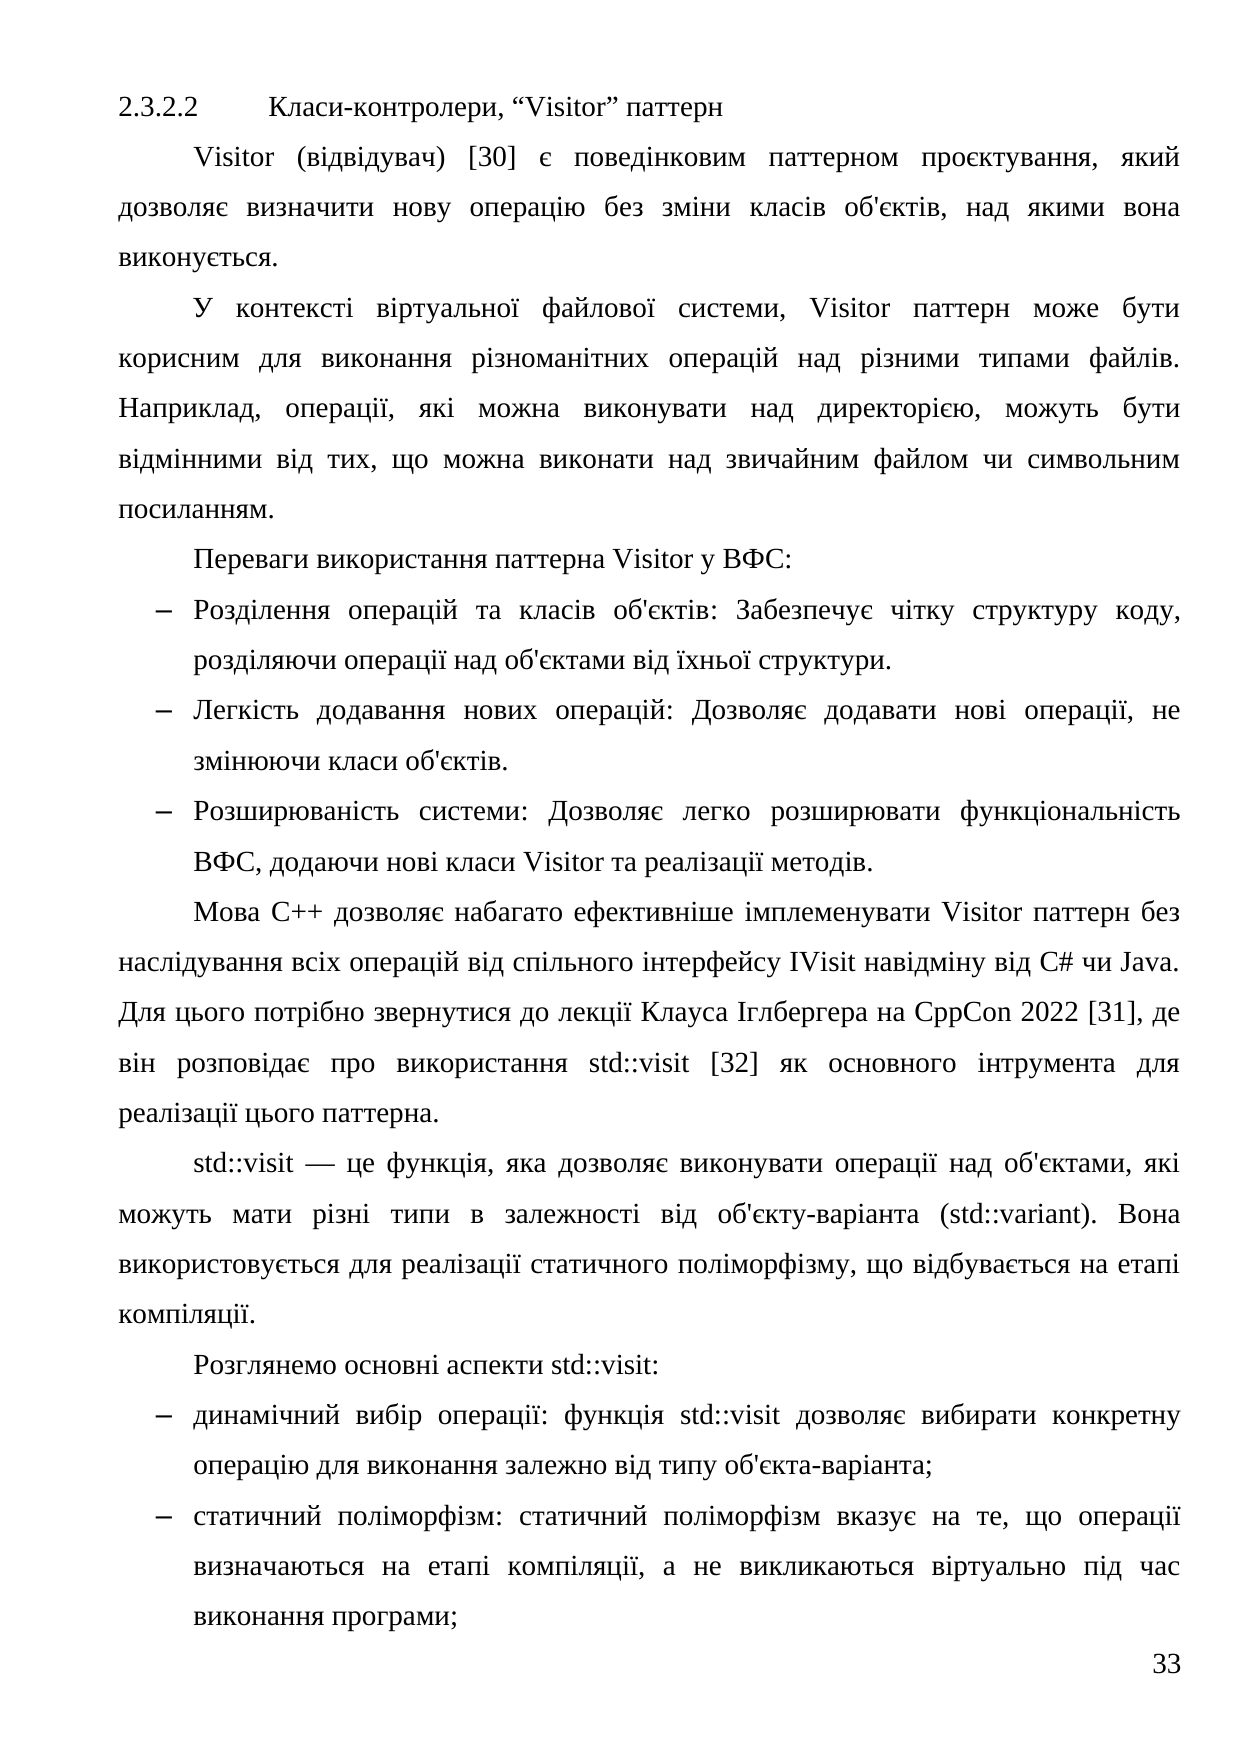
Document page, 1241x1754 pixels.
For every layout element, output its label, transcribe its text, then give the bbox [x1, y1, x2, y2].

text Visitor (відвідувач) [30] є поведінковим паттерном проєктування, який дозволяє визначити нову операцію без зміни класів об'єктів, над якими вона виконується. [118, 139, 1181, 273]
list Розширюваність системи: Дозволяє легко розширювати функціональність ВФС, додаючи нові класи Visitor та реалізації методів. [156, 793, 1181, 877]
text Переваги використання паттерна Visitor у ВФС: [118, 541, 1181, 575]
list Розділення операцій та класів об'єктів: Забезпечує чітку структуру коду, розділяючи операції над об'єктами від їхньої структури. [156, 592, 1181, 676]
subtitle Класи-контролери, “Visitor” паттерн [118, 89, 1181, 122]
list статичний поліморфізм: статичний поліморфізм вказує на те, що операції визначаються на етапі компіляції, а не викликаються віртуально під час виконання програми; [156, 1498, 1181, 1632]
list Легкість додавання нових операцій: Дозволяє додавати нові операції, не змінюючи класи об'єктів. [156, 692, 1181, 776]
text Розглянемо основні аспекти std::visit: [118, 1347, 1181, 1380]
list динамічний вибір операції: функція std::visit дозволяє вибирати конкретну операцію для виконання залежно від типу об'єкта-варіанта; [156, 1397, 1181, 1481]
text Мова C++ дозволяє набагато ефективніше імплеменувати Visitor паттерн без наслідування всіх операцій від спільного інтерфейсу IVisit навідміну від С# чи Java. Для цього потрібно звернутися до лекції Клауса Іглбергера на CppCon 2022 [31], де він розповідає про використання std::visit [32] як основного інтрумента для реалізації цього паттерна. [118, 894, 1181, 1129]
text У контексті віртуальної файлової системи, Visitor паттерн може бути корисним для виконання різноманітних операцій над різними типами файлів. Наприклад, операції, які можна виконувати над директорією, можуть бути відмінними від тих, що можна виконати над звичайним файлом чи символьним посиланням. [118, 290, 1181, 525]
text std::visit — це функція, яка дозволяє виконувати операції над об'єктами, які можуть мати різні типи в залежності від об'єкту-варіанта (std::variant). Вона використовується для реалізації статичного поліморфізму, що відбувається на етапі компіляції. [118, 1146, 1181, 1330]
